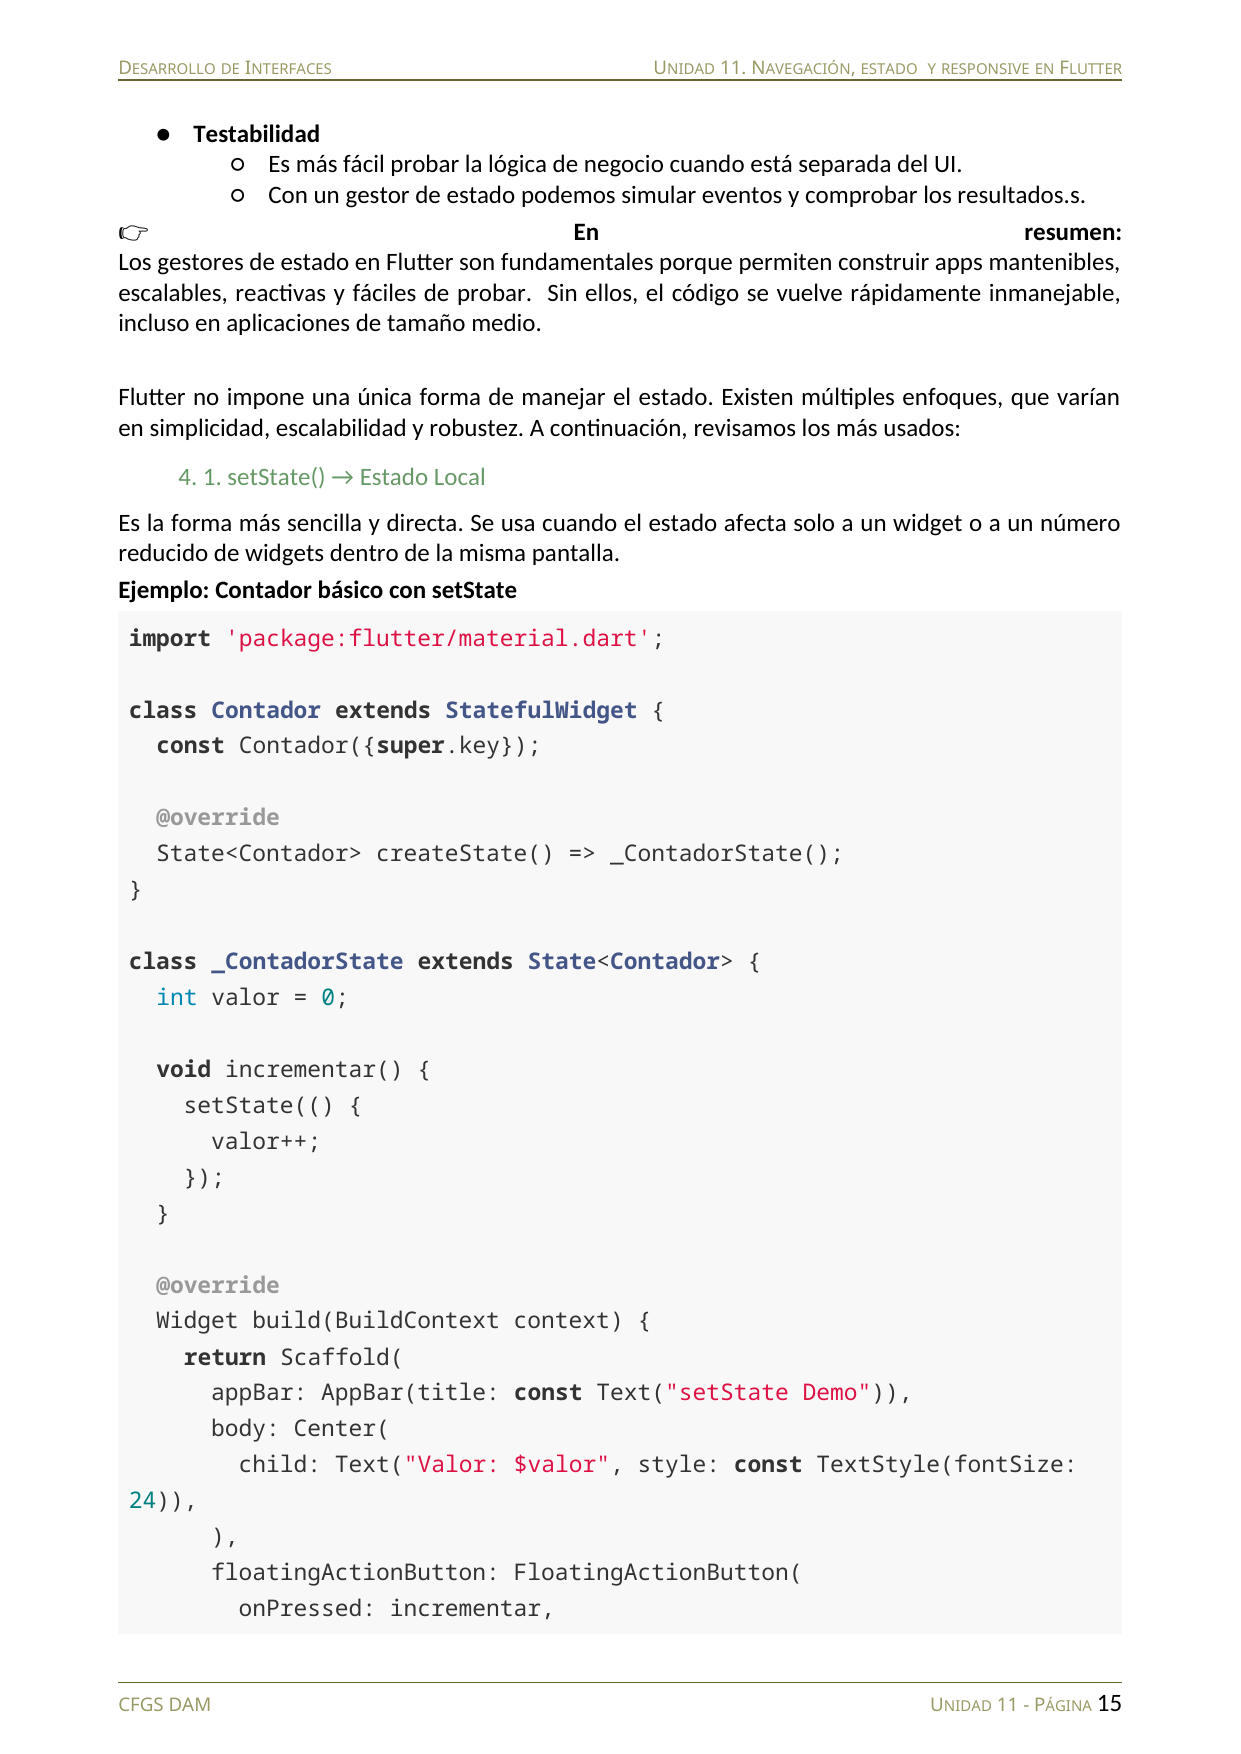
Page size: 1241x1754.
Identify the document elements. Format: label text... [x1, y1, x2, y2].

table_header import 'package:flutter/material.dart'; class Contador extends StatefulWidget { const Contador({super.key}); @override State<Contador> createState() => _ContadorState(); } class _ContadorState extends State<Contador> { int valor = 0; void incrementar() { setState(() { valor++; }); } @override Widget build(BuildContext context) { return Scaffold( appBar: AppBar(title: const Text("setState Demo")), body: Center( child: Text("Valor: $valor", style: const TextStyle(fontSize: 24)), ), floatingActionButton: FloatingActionButton( onPressed: incrementar, [118, 611, 1122, 1634]
list Es más fácil probar la lógica de negocio cuando está separada del UI. [231, 148, 1122, 179]
text Es la forma más sencilla y directa. Se usa cuando el estado afecta solo a un widget o a un número reducido de widgets dentro de la misma pantalla. [118, 507, 1122, 568]
list Testabilidad [156, 118, 1122, 148]
list Con un gestor de estado podemos simular eventos y comprobar los resultados.s. [231, 179, 1122, 209]
text 👉 En resumen: Los gestores de estado en Flutter son fundamentales porque permiten construir apps mantenibles, escalables, reactivas y fáciles de probar. Sin ellos, el código se vuelve rápidamente inmanejable, incluso en aplicaciones de tamaño medio. [118, 216, 1122, 338]
text Flutter no impone una única forma de manejar el estado. Existen múltiples enfoques, que varían en simplicidad, escalabilidad y robustez. A continuación, revisamos los más usados: [118, 382, 1122, 443]
text Ejemplo: Contador básico con setState [118, 574, 1122, 605]
subtitle 4. 1. setState() → Estado Local [178, 461, 1122, 492]
